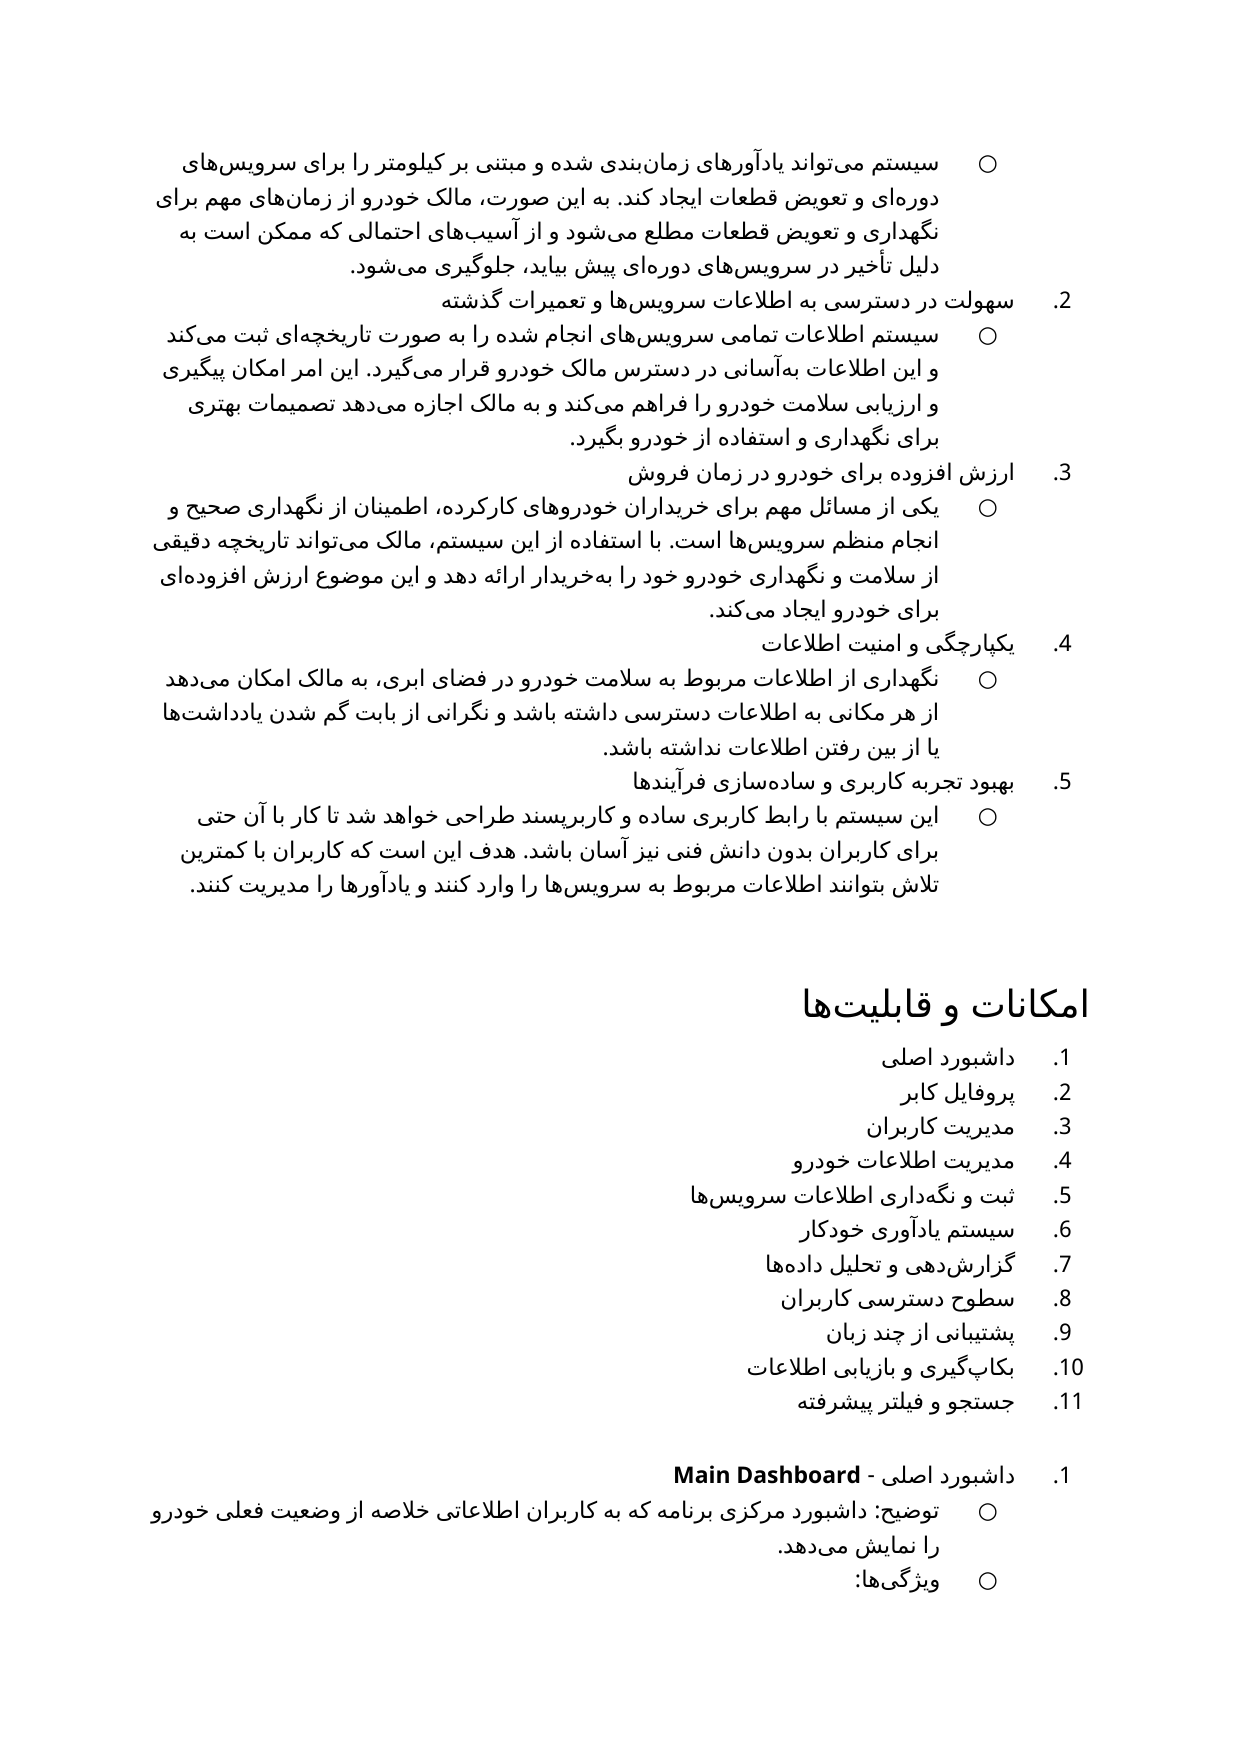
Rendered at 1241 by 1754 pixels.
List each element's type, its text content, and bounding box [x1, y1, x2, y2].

list توضیح: داشبورد مرکزی برنامه که به کاربران اطلاعاتی خلاصه از وضعیت فعلی خودرو را نمایش می‌دهد. [150, 1498, 978, 1562]
list سیستم می‌تواند یادآورهای زمان‌بندی شده و مبتنی بر کیلومتر را برای سرویس‌های دوره‌ای و تعویض قطعات ایجاد کند. به این صورت، مالک خودرو از زمان‌های مهم برای نگهداری و تعویض قطعات مطلع می‌شود و از آسیب‌های احتمالی که ممکن است به دلیل تأخیر در سرویس‌های دوره‌ای پیش بیاید، جلوگیری می‌شود. [150, 150, 978, 283]
list ثبت و نگه‌داری اطلاعات سرویس‌ها [150, 1183, 1053, 1213]
list بکاپ‌گیری و بازیابی اطلاعات [150, 1354, 1053, 1384]
subtitle امکانات و قابلیت‌ها [150, 984, 1090, 1033]
list ارزش افزوده برای خودرو در زمان فروش [150, 459, 1053, 489]
list یکپارچگی و امنیت اطلاعات [150, 631, 1053, 661]
list گزارش‌دهی و تحلیل داده‌ها [150, 1251, 1053, 1281]
list پروفایل کابر [150, 1079, 1053, 1109]
list سهولت در دسترسی به اطلاعات سرویس‌ها و تعمیرات گذشته [150, 287, 1053, 317]
list نگهداری از اطلاعات مربوط به سلامت خودرو در فضای ابری، به مالک امکان می‌دهد از هر مکانی به اطلاعات دسترسی داشته باشد و نگرانی از بابت گم شدن یادداشت‌ها یا از بین رفتن اطلاعات نداشته باشد. [150, 666, 978, 764]
list این سیستم با رابط کاربری ساده و کاربرپسند طراحی خواهد شد تا کار با آن حتی برای کاربران بدون دانش فنی نیز آسان باشد. هدف این است که کاربران با کمترین تلاش بتوانند اطلاعات مربوط به سرویس‌ها را وارد کنند و یادآورها را مدیریت کنند. [150, 803, 978, 902]
list ویژگی‌ها: [150, 1567, 978, 1597]
list سیستم یادآوری خودکار [150, 1217, 1053, 1247]
list داشبورد اصلی [150, 1045, 1053, 1075]
list بهبود تجربه کاربری و ساده‌سازی فرآیندها [150, 769, 1053, 799]
list سطوح دسترسی کاربران [150, 1286, 1053, 1316]
list پشتیبانی از چند زبان [150, 1320, 1053, 1350]
list داشبورد اصلی - Main Dashboard [150, 1459, 1053, 1493]
list یکی از مسائل مهم برای خریداران خودروهای کارکرده، اطمینان از نگهداری صحیح و انجام منظم سرویس‌ها است. با استفاده از این سیستم، مالک می‌تواند تاریخچه دقیقی از سلامت و نگهداری خودرو خود را به‌خریدار ارائه دهد و این موضوع ارزش افزوده‌ای برای خودرو ایجاد می‌کند. [150, 494, 978, 627]
list سیستم اطلاعات تمامی سرویس‌های انجام شده را به صورت تاریخچه‌ای ثبت می‌کند و این اطلاعات به‌آسانی در دسترس مالک خودرو قرار می‌گیرد. این امر امکان پیگیری و ارزیابی سلامت خودرو را فراهم می‌کند و به مالک اجازه می‌دهد تصمیمات بهتری برای نگهداری و استفاده از خودرو بگیرد. [150, 322, 978, 455]
list مدیریت اطلاعات خودرو [150, 1148, 1053, 1178]
list مدیریت کاربران [150, 1114, 1053, 1144]
list جستجو و فیلتر پیشرفته [150, 1389, 1053, 1419]
